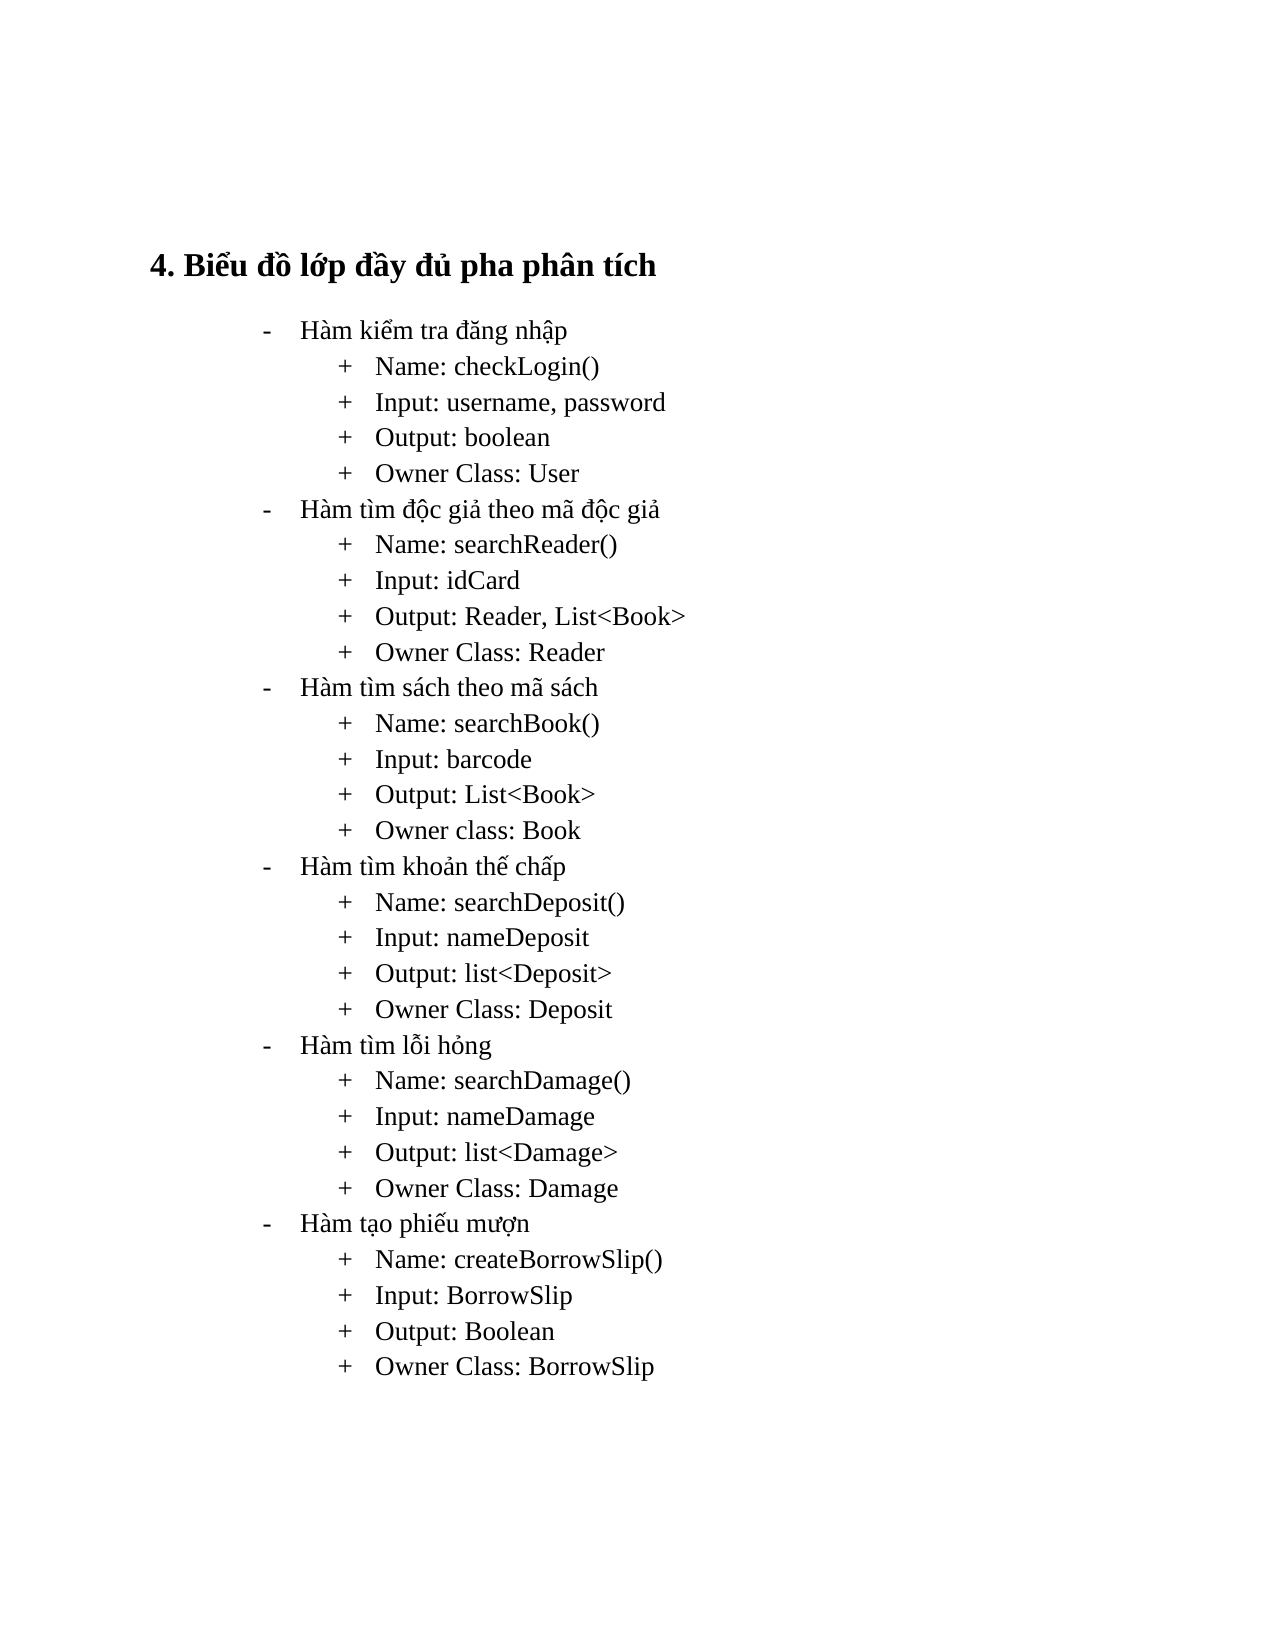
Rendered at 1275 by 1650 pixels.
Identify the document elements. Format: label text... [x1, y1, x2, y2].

list Input: nameDamage [337, 1100, 1154, 1131]
list Hàm kiểm tra đăng nhập [262, 314, 1154, 345]
list Output: boolean [337, 421, 1154, 452]
list Hàm tìm sách theo mã sách [262, 671, 1154, 703]
text 4. Biểu đồ lớp đầy đủ pha phân tích [150, 245, 1154, 283]
list Input: username, password [337, 386, 1154, 417]
list Owner Class: User [337, 457, 1154, 488]
list Name: createBorrowSlip() [337, 1243, 1154, 1274]
list Hàm tìm khoản thế chấp [262, 850, 1154, 881]
list Name: searchReader() [337, 528, 1154, 560]
list Output: Reader, List<Book> [337, 600, 1154, 631]
list Name: searchBook() [337, 707, 1154, 738]
list Owner Class: Deposit [337, 993, 1154, 1024]
list Input: barcode [337, 743, 1154, 774]
list Input: idCard [337, 564, 1154, 595]
list Owner class: Book [337, 814, 1154, 846]
list Owner Class: Reader [337, 636, 1154, 667]
list Input: nameDeposit [337, 922, 1154, 953]
list Output: Boolean [337, 1314, 1154, 1346]
list Output: list<Deposit> [337, 957, 1154, 988]
list Hàm tìm độc giả theo mã độc giả [262, 493, 1154, 524]
list Input: BorrowSlip [337, 1279, 1154, 1310]
list Name: searchDeposit() [337, 886, 1154, 917]
list Owner Class: Damage [337, 1172, 1154, 1203]
list Owner Class: BorrowSlip [337, 1350, 1154, 1381]
list Name: checkLogin() [337, 350, 1154, 381]
list Hàm tìm lỗi hỏng [262, 1029, 1154, 1060]
list Output: List<Book> [337, 779, 1154, 810]
list Hàm tạo phiếu mượn [262, 1207, 1154, 1238]
list Name: searchDamage() [337, 1064, 1154, 1096]
list Output: list<Damage> [337, 1136, 1154, 1167]
